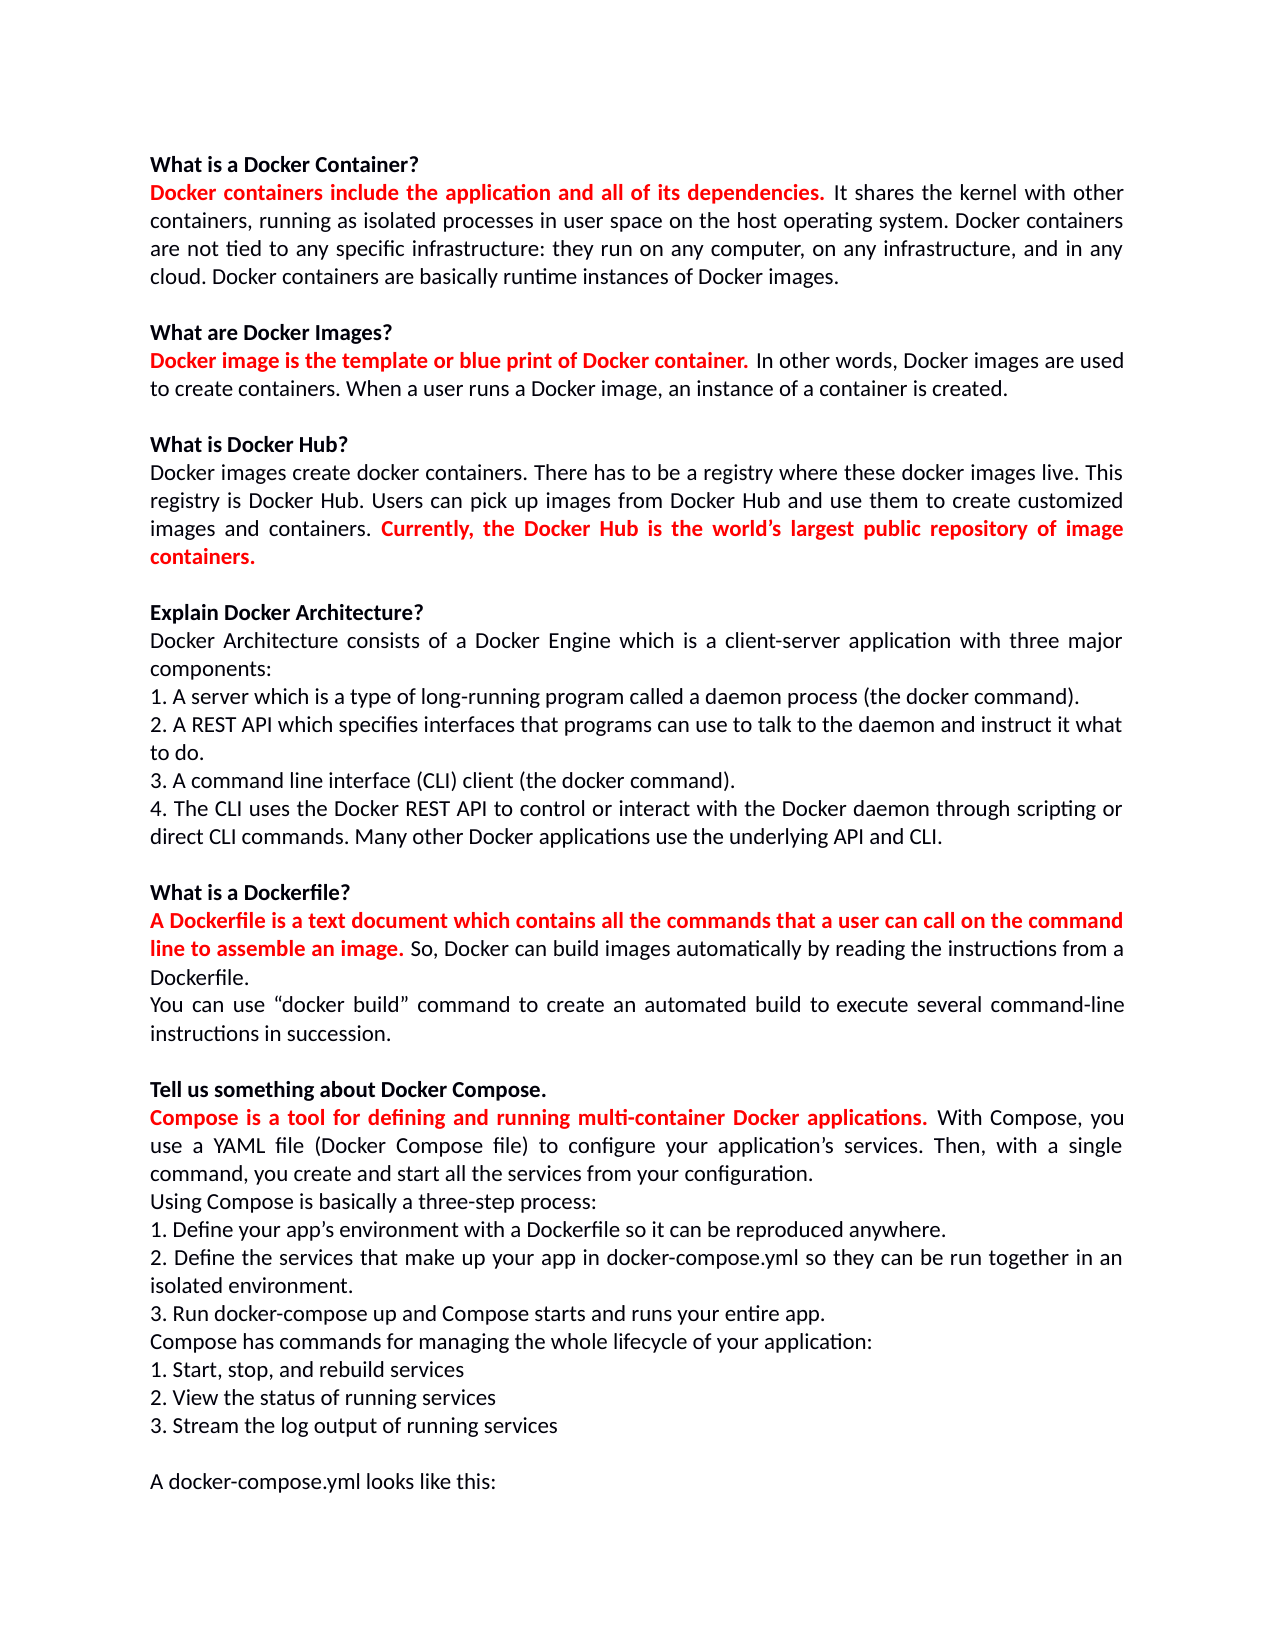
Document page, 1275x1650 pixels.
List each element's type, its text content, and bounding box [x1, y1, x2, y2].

text 1. Define your app’s environment with a Dockerfile so it can be reproduced anywhere. [150, 1215, 1125, 1243]
text Compose is a tool for defining and running multi-container Docker applications. With Compose, you use a YAML file (Docker Compose file) to configure your application’s services. Then, with a single command, you create and start all the services from your configuration. [150, 1103, 1125, 1187]
text 3. Stream the log output of running services [150, 1411, 1125, 1439]
text A Dockerfile is a text document which contains all the commands that a user can call on the command line to assemble an image. So, Docker can build images automatically by reading the instructions from a Dockerfile. [150, 907, 1125, 991]
text What is Docker Hub? [150, 430, 1125, 458]
text Using Compose is basically a three-step process: [150, 1187, 1125, 1215]
text Docker image is the template or blue print of Docker container. In other words, Docker images are used to create containers. When a user runs a Docker image, an instance of a container is created. [150, 346, 1125, 402]
text What is a Docker Container? [150, 150, 1125, 178]
text 1. Start, stop, and rebuild services [150, 1355, 1125, 1383]
text A docker-compose.yml looks like this: [150, 1467, 1125, 1495]
text Docker images create docker containers. There has to be a registry where these docker images live. This registry is Docker Hub. Users can pick up images from Docker Hub and use them to create customized images and containers. Currently, the Docker Hub is the world’s largest public repository of image containers. [150, 458, 1125, 570]
text Docker containers include the application and all of its dependencies. It shares the kernel with other containers, running as isolated processes in user space on the host operating system. Docker containers are not tied to any specific infrastructure: they run on any computer, on any infrastructure, and in any cloud. Docker containers are basically runtime instances of Docker images. [150, 178, 1125, 290]
text Docker Architecture consists of a Docker Engine which is a client-server application with three major components: [150, 626, 1125, 682]
text What is a Dockerfile? [150, 878, 1125, 907]
text 2. Define the services that make up your app in docker-compose.yml so they can be run together in an isolated environment. [150, 1243, 1125, 1299]
text 1. A server which is a type of long-running program called a daemon process (the docker command). [150, 682, 1125, 710]
text 2. A REST API which specifies interfaces that programs can use to talk to the daemon and instruct it what to do. [150, 710, 1125, 766]
text You can use “docker build” command to create an automated build to execute several command-line instructions in succession. [150, 991, 1125, 1047]
text Tell us something about Docker Compose. [150, 1075, 1125, 1103]
text Explain Docker Architecture? [150, 598, 1125, 626]
text What are Docker Images? [150, 318, 1125, 346]
text 4. The CLI uses the Docker REST API to control or interact with the Docker daemon through scripting or direct CLI commands. Many other Docker applications use the underlying API and CLI. [150, 794, 1125, 851]
text 2. View the status of running services [150, 1383, 1125, 1411]
text 3. A command line interface (CLI) client (the docker command). [150, 766, 1125, 794]
text 3. Run docker-compose up and Compose starts and runs your entire app. [150, 1299, 1125, 1327]
text Compose has commands for managing the whole lifecycle of your application: [150, 1327, 1125, 1355]
